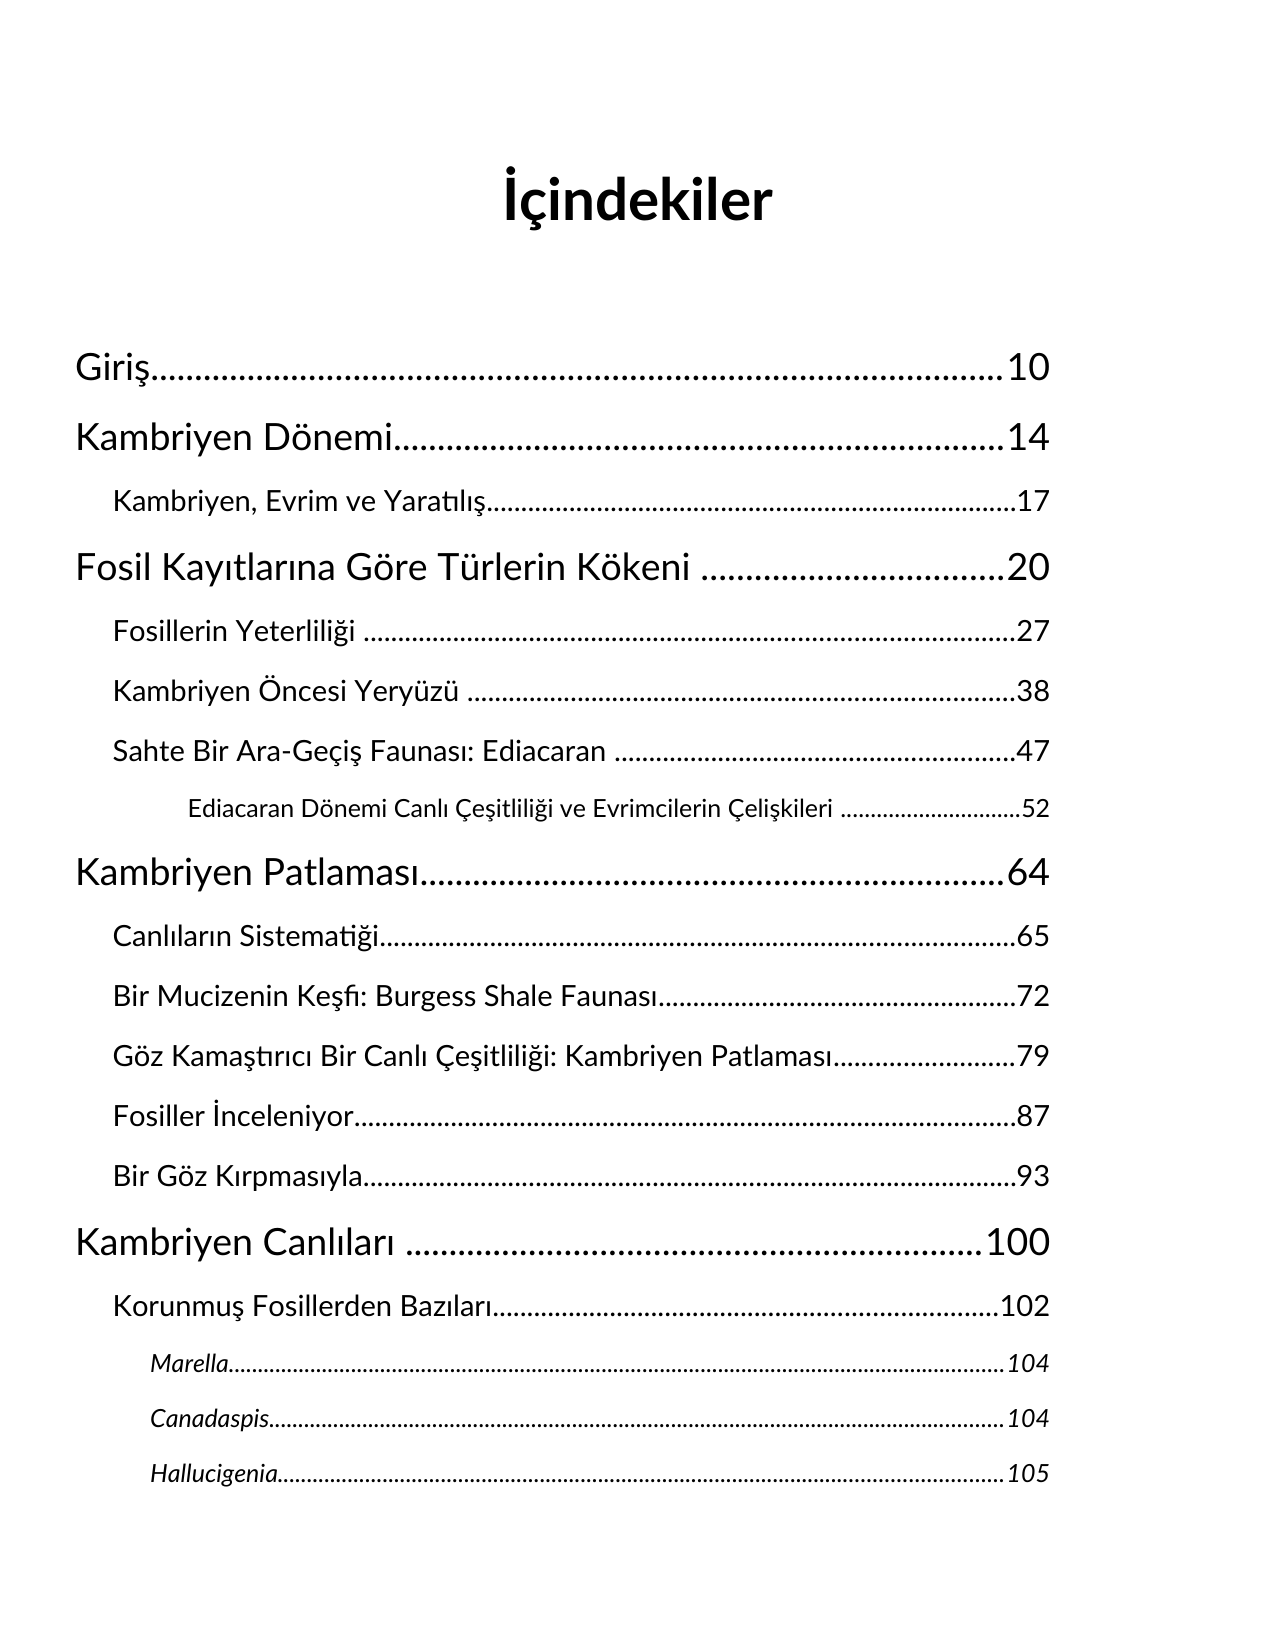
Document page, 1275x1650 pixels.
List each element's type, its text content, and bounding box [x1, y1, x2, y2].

subtitle Fosil Kayıtlarına Göre Türlerin Kökeni 20 [75, 543, 1200, 588]
subtitle Fosillerin Yeterliliği 27 [112, 613, 1200, 648]
subtitle Bir Mucizenin Keşfi: Burgess Shale Faunası 72 [112, 978, 1200, 1013]
subtitle Marella 104 [150, 1348, 1200, 1378]
subtitle Hallucigenia 105 [150, 1458, 1200, 1488]
subtitle Giriş 10 [75, 343, 1200, 388]
subtitle İçindekiler [75, 162, 1200, 232]
subtitle Kambriyen, Evrim ve Yaratılış 17 [112, 483, 1200, 518]
subtitle Kambriyen Canlıları 100 [75, 1218, 1200, 1263]
subtitle Canlıların Sistematiği 65 [112, 918, 1200, 953]
subtitle Sahte Bir Ara-Geçiş Faunası: Ediacaran 47 [112, 733, 1200, 768]
subtitle Kambriyen Patlaması 64 [75, 848, 1200, 893]
subtitle Canadaspis 104 [150, 1403, 1200, 1433]
subtitle Bir Göz Kırpmasıyla 93 [112, 1158, 1200, 1193]
subtitle Kambriyen Dönemi 14 [75, 413, 1200, 458]
subtitle Korunmuş Fosillerden Bazıları 102 [112, 1288, 1200, 1323]
subtitle Kambriyen Öncesi Yeryüzü 38 [112, 673, 1200, 708]
subtitle Göz Kamaştırıcı Bir Canlı Çeşitliliği: Kambriyen Patlaması 79 [112, 1038, 1200, 1073]
subtitle Ediacaran Dönemi Canlı Çeşitliliği ve Evrimcilerin Çelişkileri 52 [187, 793, 1200, 823]
subtitle Fosiller İnceleniyor 87 [112, 1098, 1200, 1133]
